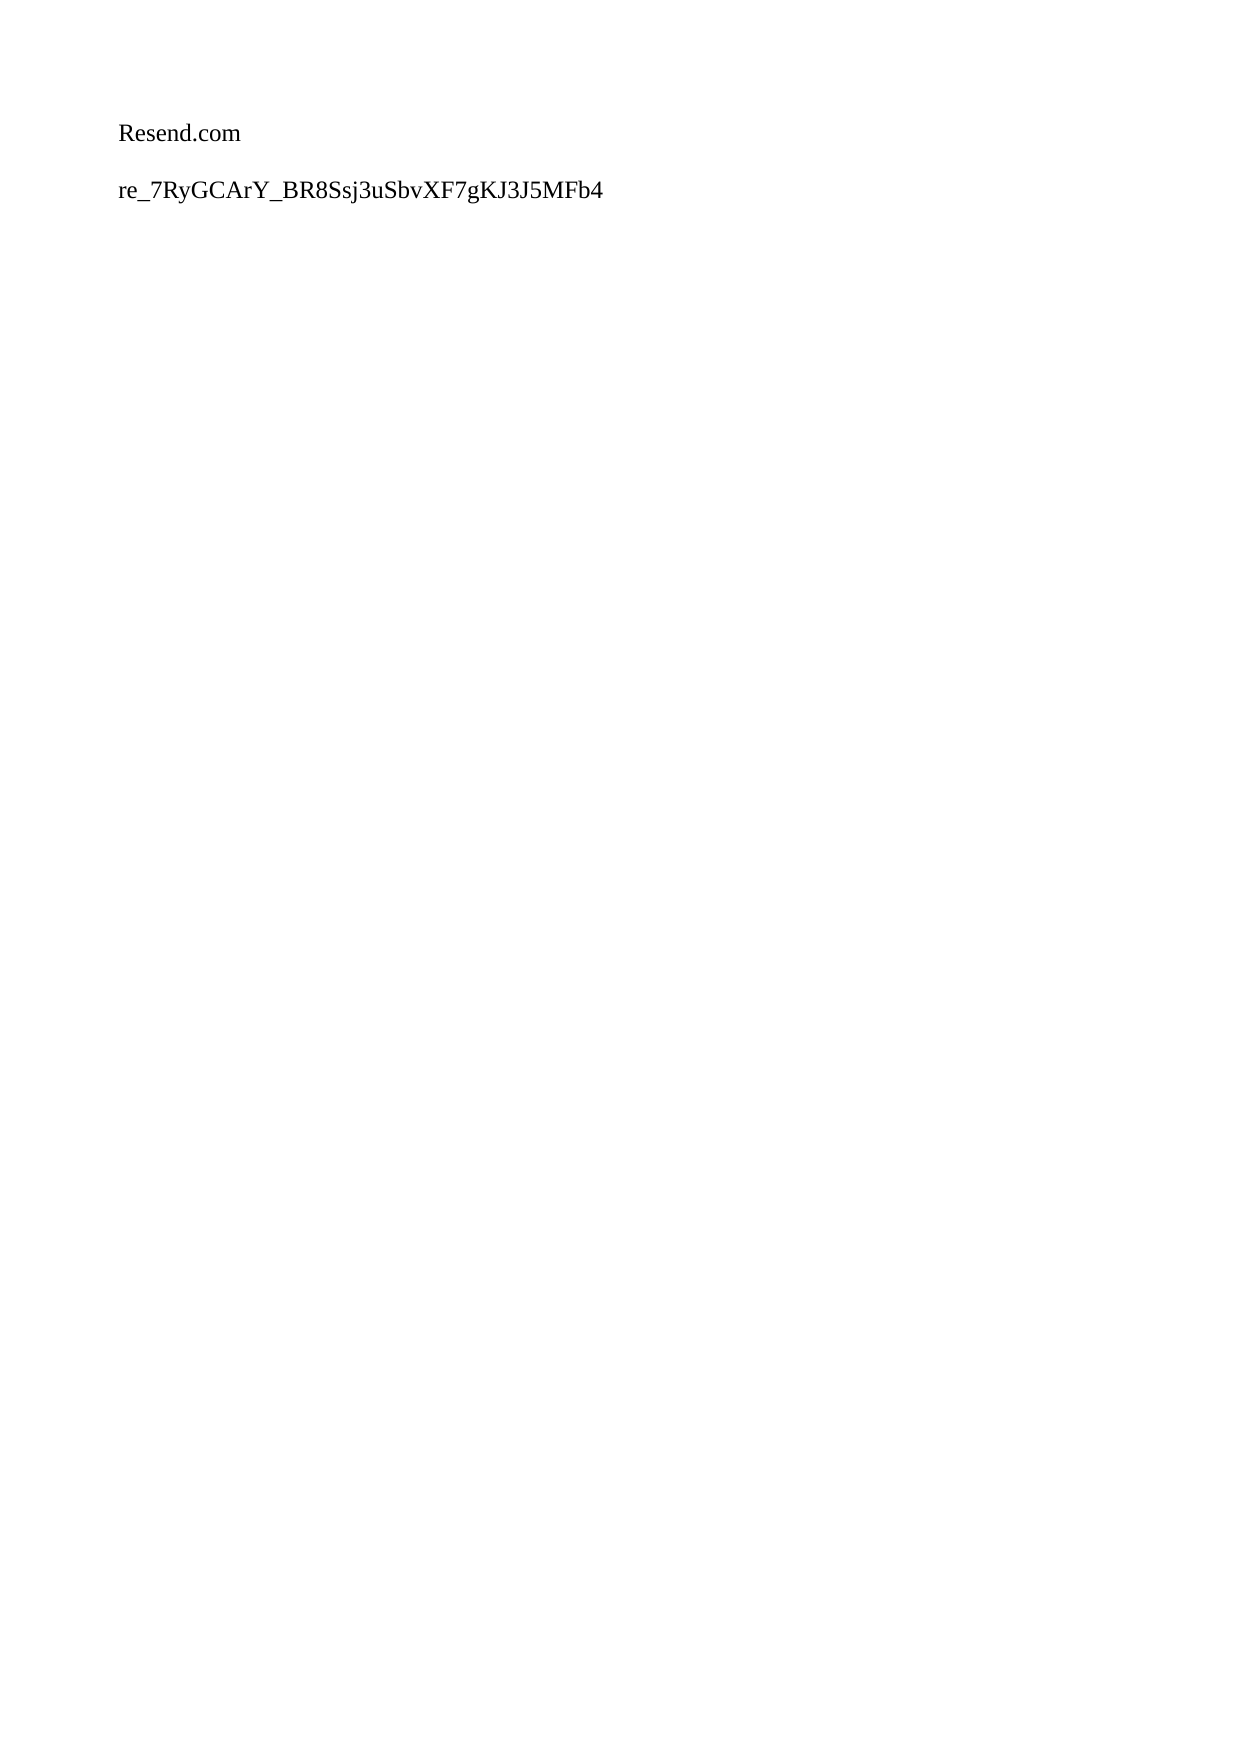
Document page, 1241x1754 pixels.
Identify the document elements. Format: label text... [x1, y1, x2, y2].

text Resend.com [118, 118, 1122, 147]
text re_7RyGCArY_BR8Ssj3uSbvXF7gKJ3J5MFb4 [118, 176, 1122, 204]
